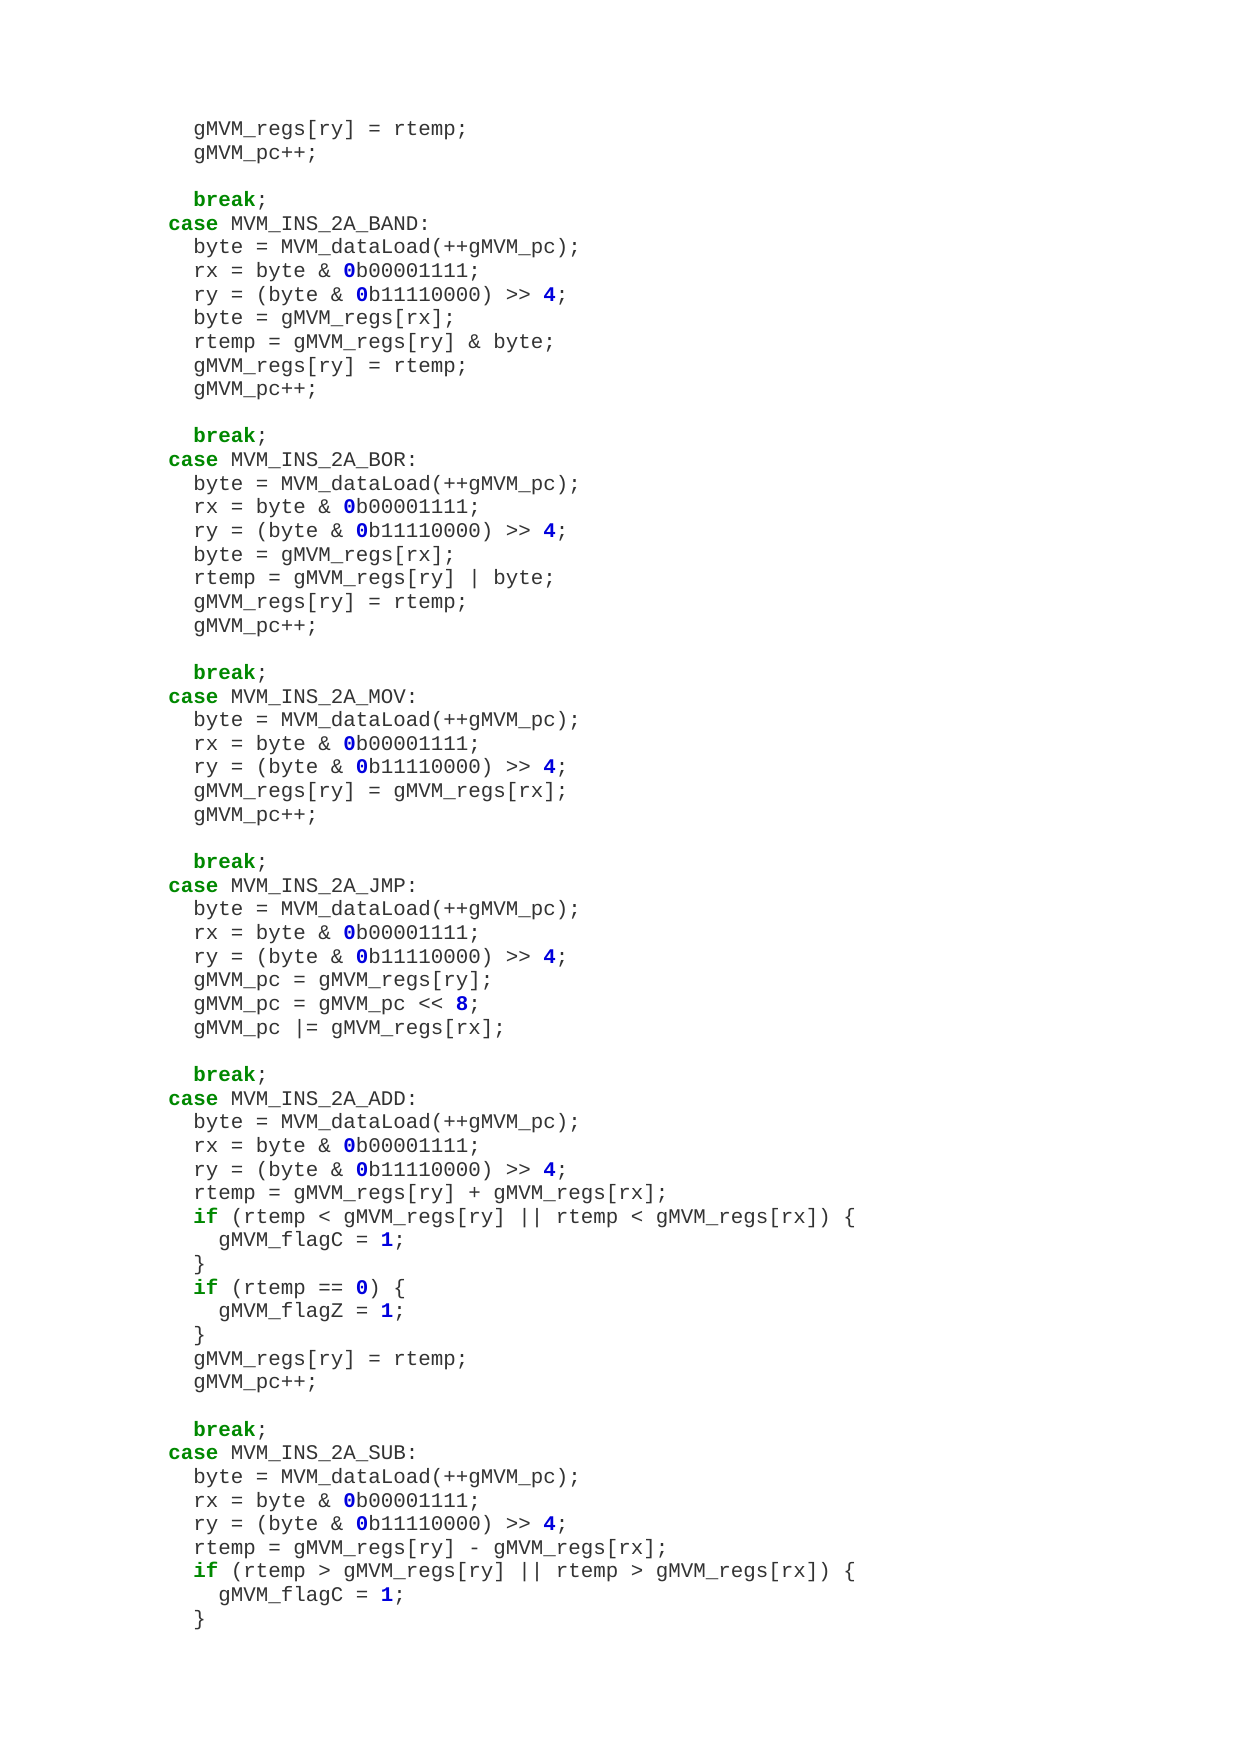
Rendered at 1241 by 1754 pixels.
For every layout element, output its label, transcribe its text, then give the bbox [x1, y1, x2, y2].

text rtemp = gMVM_regs[ry] | byte; [118, 567, 1122, 591]
text } [118, 1324, 1122, 1348]
text case MVM_INS_2A_BOR: [118, 449, 1122, 473]
text case MVM_INS_2A_JMP: [118, 875, 1122, 898]
text rx = byte & 0b00001111; [118, 1135, 1122, 1158]
text case MVM_INS_2A_MOV: [118, 686, 1122, 709]
text byte = gMVM_regs[rx]; [118, 307, 1122, 331]
text gMVM_pc++; [118, 1371, 1122, 1395]
text if (rtemp == 0) { [118, 1277, 1122, 1300]
text rx = byte & 0b00001111; [118, 496, 1122, 520]
text gMVM_regs[ry] = rtemp; [118, 591, 1122, 615]
text break; [118, 1419, 1122, 1442]
text if (rtemp < gMVM_regs[ry] || rtemp < gMVM_regs[rx]) { [118, 1206, 1122, 1229]
text rtemp = gMVM_regs[ry] + gMVM_regs[rx]; [118, 1182, 1122, 1206]
text byte = MVM_dataLoad(++gMVM_pc); [118, 1466, 1122, 1489]
text case MVM_INS_2A_SUB: [118, 1442, 1122, 1466]
text case MVM_INS_2A_ADD: [118, 1088, 1122, 1111]
text byte = MVM_dataLoad(++gMVM_pc); [118, 1111, 1122, 1135]
text case MVM_INS_2A_BAND: [118, 213, 1122, 236]
text break; [118, 189, 1122, 213]
text ry = (byte & 0b11110000) >> 4; [118, 1513, 1122, 1537]
text gMVM_regs[ry] = rtemp; [118, 354, 1122, 378]
text break; [118, 1064, 1122, 1088]
text gMVM_pc = gMVM_pc << 8; [118, 993, 1122, 1017]
text break; [118, 426, 1122, 449]
text gMVM_flagZ = 1; [118, 1300, 1122, 1324]
text gMVM_pc++; [118, 804, 1122, 827]
text rx = byte & 0b00001111; [118, 260, 1122, 284]
text ry = (byte & 0b11110000) >> 4; [118, 520, 1122, 544]
text ry = (byte & 0b11110000) >> 4; [118, 1158, 1122, 1182]
text gMVM_flagC = 1; [118, 1584, 1122, 1608]
text if (rtemp > gMVM_regs[ry] || rtemp > gMVM_regs[rx]) { [118, 1561, 1122, 1584]
text } [118, 1253, 1122, 1277]
text byte = MVM_dataLoad(++gMVM_pc); [118, 709, 1122, 733]
text gMVM_regs[ry] = rtemp; [118, 118, 1122, 142]
text ry = (byte & 0b11110000) >> 4; [118, 757, 1122, 780]
text rtemp = gMVM_regs[ry] & byte; [118, 331, 1122, 354]
text byte = MVM_dataLoad(++gMVM_pc); [118, 236, 1122, 260]
text byte = MVM_dataLoad(++gMVM_pc); [118, 898, 1122, 922]
text gMVM_pc |= gMVM_regs[rx]; [118, 1017, 1122, 1040]
text gMVM_pc++; [118, 142, 1122, 165]
text gMVM_flagC = 1; [118, 1229, 1122, 1253]
text gMVM_regs[ry] = rtemp; [118, 1348, 1122, 1371]
text byte = MVM_dataLoad(++gMVM_pc); [118, 473, 1122, 496]
text byte = gMVM_regs[rx]; [118, 544, 1122, 567]
text gMVM_pc = gMVM_regs[ry]; [118, 969, 1122, 993]
text ry = (byte & 0b11110000) >> 4; [118, 284, 1122, 307]
text ry = (byte & 0b11110000) >> 4; [118, 946, 1122, 969]
text gMVM_pc++; [118, 615, 1122, 638]
text rx = byte & 0b00001111; [118, 733, 1122, 757]
text gMVM_pc++; [118, 378, 1122, 402]
text rx = byte & 0b00001111; [118, 922, 1122, 946]
text rtemp = gMVM_regs[ry] - gMVM_regs[rx]; [118, 1537, 1122, 1561]
text break; [118, 851, 1122, 875]
text rx = byte & 0b00001111; [118, 1489, 1122, 1513]
text } [118, 1608, 1122, 1631]
text gMVM_regs[ry] = gMVM_regs[rx]; [118, 780, 1122, 804]
text break; [118, 662, 1122, 686]
